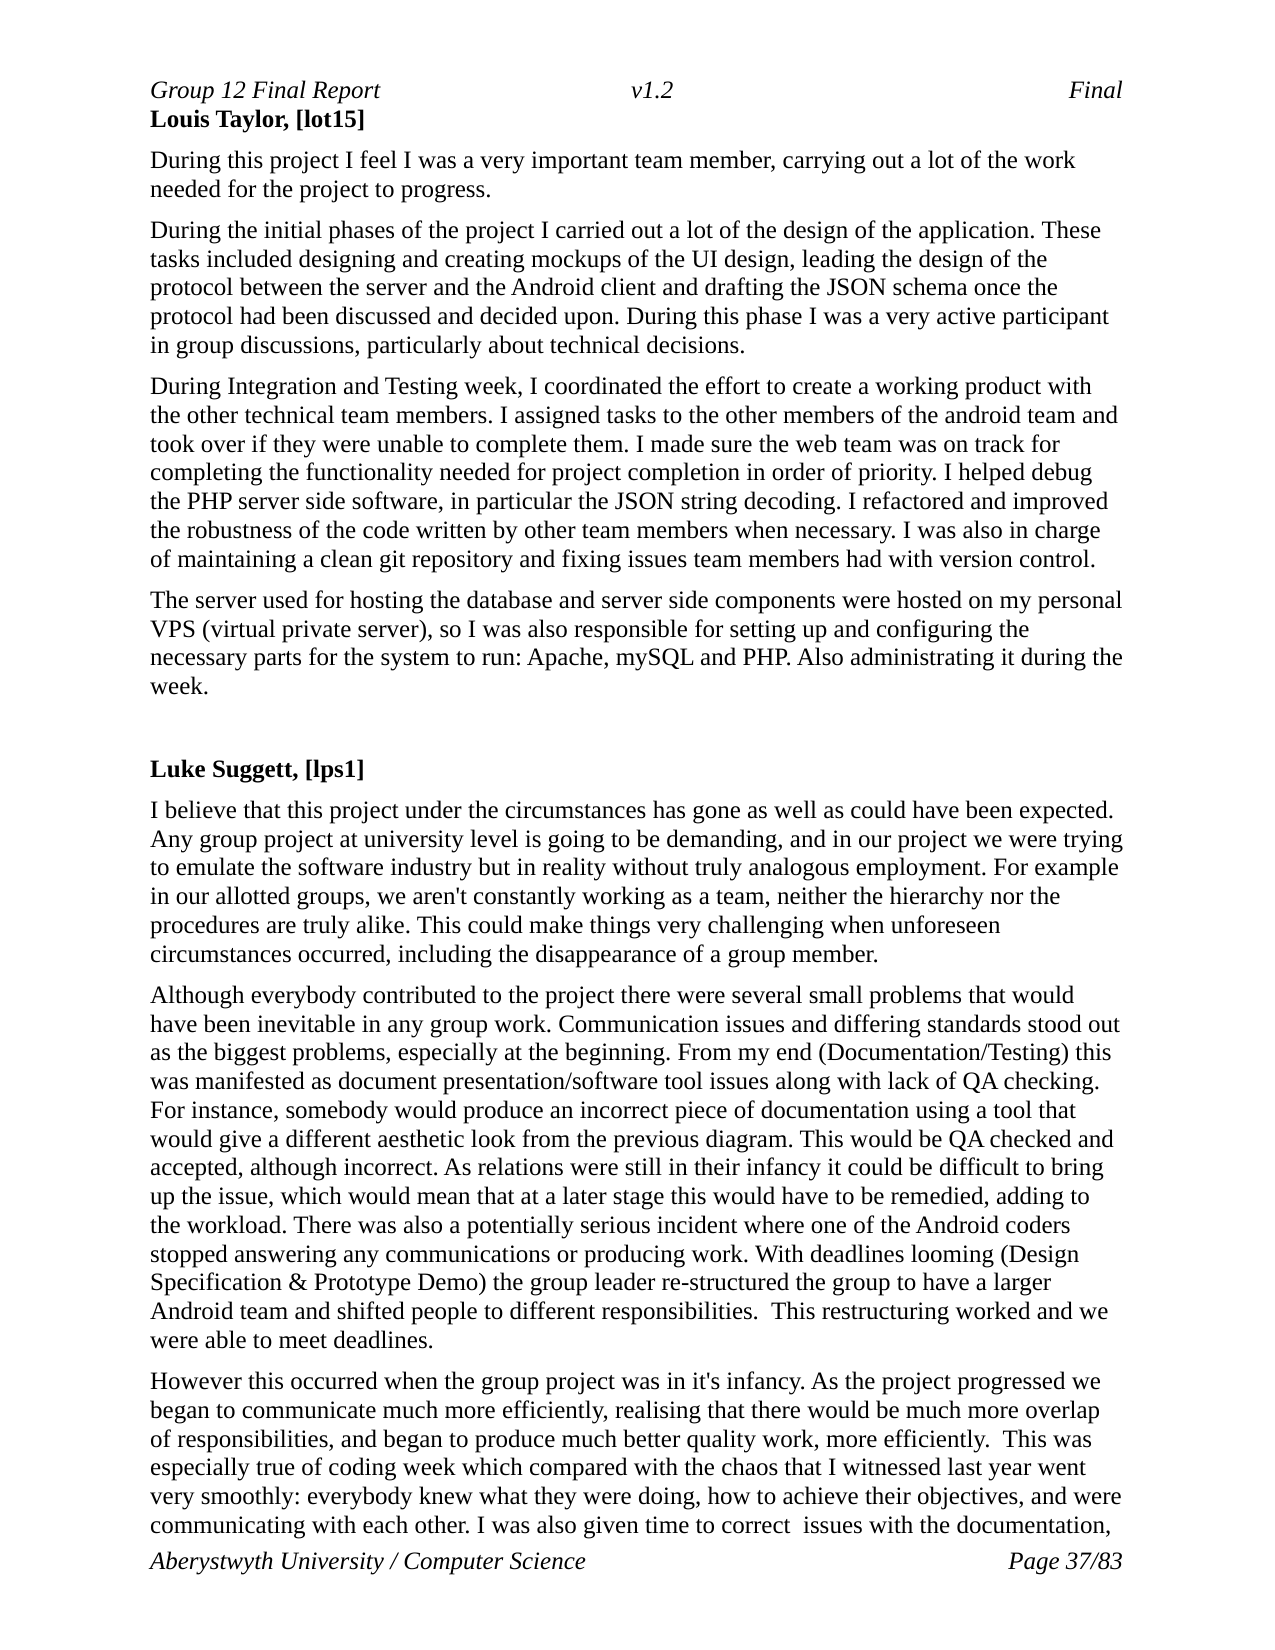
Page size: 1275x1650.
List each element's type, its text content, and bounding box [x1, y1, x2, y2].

text I believe that this project under the circumstances has gone as well as could have been expected. Any group project at university level is going to be demanding, and in our project we were trying to emulate the software industry but in reality without truly analogous employment. For example in our allotted groups, we aren't constantly working as a team, neither the hierarchy nor the procedures are truly alike. This could make things very challenging when unforeseen circumstances occurred, including the disappearance of a group member. [150, 795, 1125, 967]
text During the initial phases of the project I carried out a lot of the design of the application. These tasks included designing and creating mockups of the UI design, leading the design of the protocol between the server and the Android client and drafting the JSON schema once the protocol had been discussed and decided upon. During this phase I was a very active participant in group discussions, particularly about technical decisions. [150, 215, 1125, 359]
text However this occurred when the group project was in it's infancy. As the project progressed we began to communicate much more efficiently, realising that there would be much more overlap of responsibilities, and began to produce much better quality work, more efficiently. This was especially true of coding week which compared with the chaos that I witnessed last year went very smoothly: everybody knew what they were doing, how to achieve their objectives, and were communicating with each other. I was also given time to correct issues with the documentation, [150, 1366, 1125, 1539]
text During this project I feel I was a very important team member, carrying out a lot of the work needed for the project to progress. [150, 145, 1125, 202]
text Luke Suggett, [lps1] [150, 754, 1125, 782]
text Louis Taylor, [lot15] [150, 104, 1125, 132]
text The server used for hosting the database and server side components were hosted on my personal VPS (virtual private server), so I was also responsible for setting up and configuring the necessary parts for the system to run: Apache, mySQL and PHP. Also administrating it during the week. [150, 585, 1125, 700]
text During Integration and Testing week, I coordinated the effort to create a working product with the other technical team members. I assigned tasks to the other members of the android team and took over if they were unable to complete them. I made sure the web team was on track for completing the functionality needed for project completion in order of priority. I helped debug the PHP server side software, in particular the JSON string decoding. I refactored and improved the robustness of the code written by other team members when necessary. I was also in charge of maintaining a clean git repository and fixing issues team members had with version control. [150, 371, 1125, 572]
text Although everybody contributed to the project there were several small problems that would have been inevitable in any group work. Communication issues and differing standards stood out as the biggest problems, especially at the beginning. From my end (Documentation/Testing) this was manifested as document presentation/software tool issues along with lack of QA checking. For instance, somebody would produce an incorrect piece of documentation using a tool that would give a different aesthetic look from the previous diagram. This would be QA checked and accepted, although incorrect. As relations were still in their infancy it could be difficult to bring up the issue, which would mean that at a later stage this would have to be remedied, adding to the workload. There was also a potentially serious incident where one of the Android coders stopped answering any communications or producing work. With deadlines looming (Design Specification & Prototype Demo) the group leader re-structured the group to have a larger Android team and shifted people to different responsibilities. This restructuring worked and we were able to meet deadlines. [150, 980, 1125, 1354]
